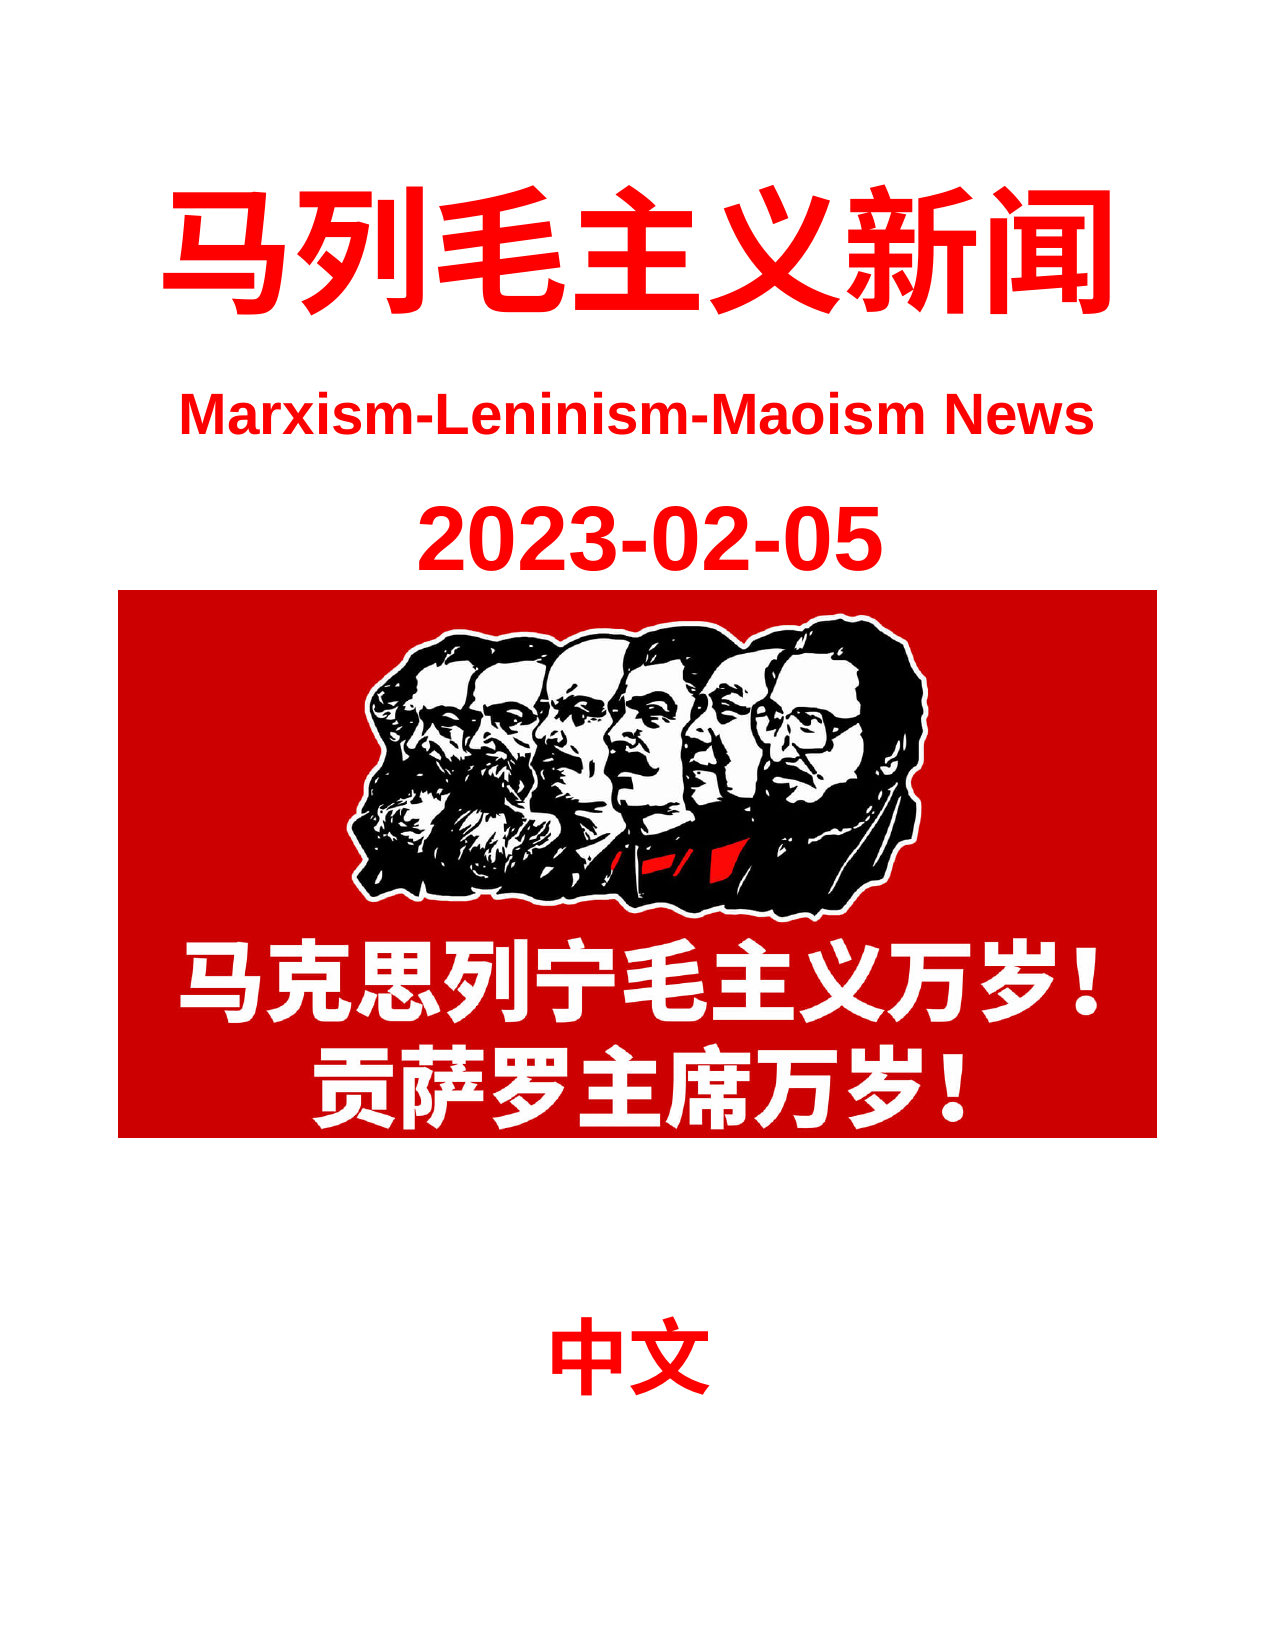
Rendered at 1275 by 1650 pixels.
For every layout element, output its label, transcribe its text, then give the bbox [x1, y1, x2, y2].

subtitle Marxism-Leninism-Maoism News [118, 380, 1157, 447]
subtitle 中文 [118, 1292, 1157, 1413]
subtitle 2023-02-05 [118, 484, 1157, 590]
subtitle 马列毛主义新闻 [118, 143, 1157, 342]
picture [118, 590, 1157, 1138]
